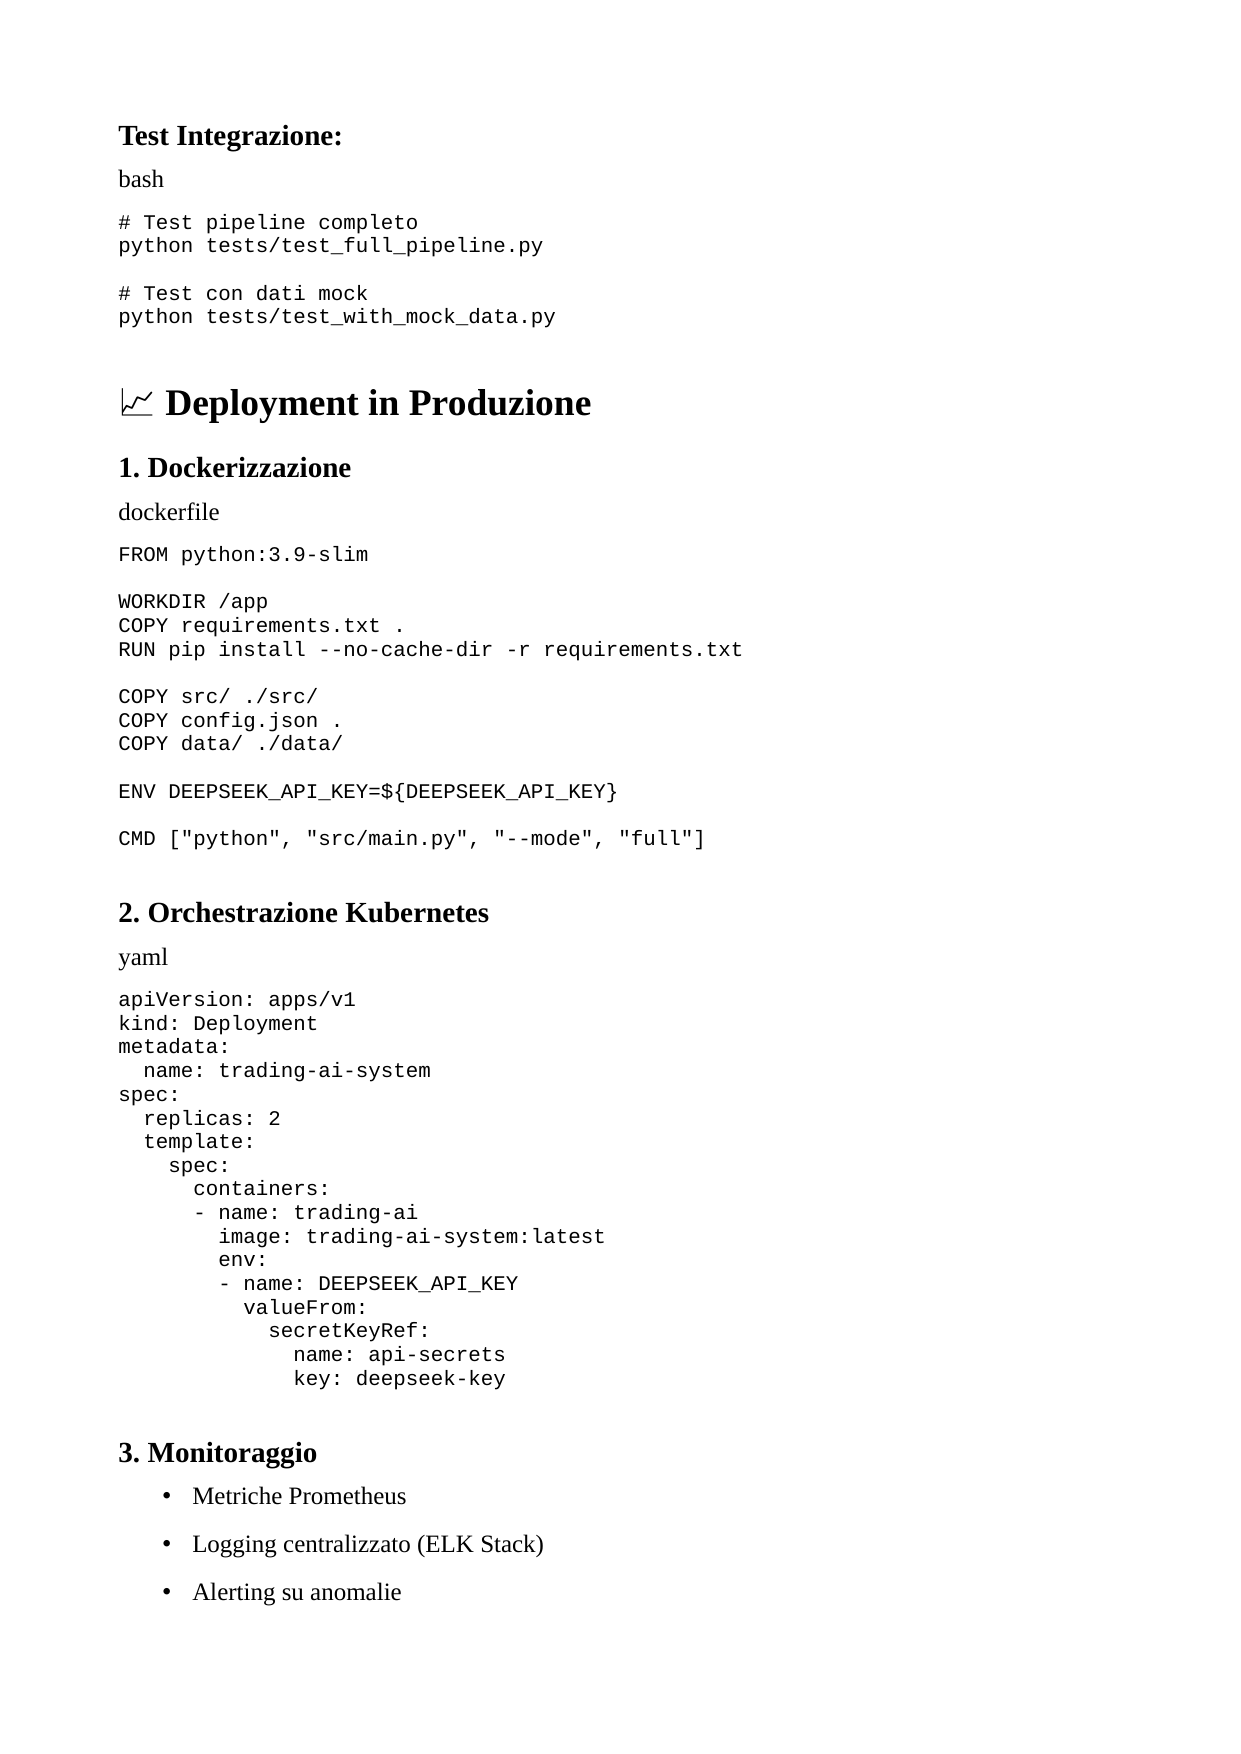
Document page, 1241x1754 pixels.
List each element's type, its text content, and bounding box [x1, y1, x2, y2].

text env: [118, 1249, 1122, 1273]
subtitle 1. Dockerizzazione [118, 451, 1122, 484]
subtitle 📈 Deployment in Produzione [118, 380, 1122, 423]
text FROM python:3.9-slim [118, 544, 1122, 568]
text dockerfile [118, 497, 1122, 525]
text python tests/test_with_mock_data.py [118, 306, 1122, 330]
text apiVersion: apps/v1 [118, 989, 1122, 1013]
text WORKDIR /app [118, 591, 1122, 615]
text replicas: 2 [118, 1107, 1122, 1131]
text - name: trading-ai [118, 1202, 1122, 1226]
text CMD ["python", "src/main.py", "--mode", "full"] [118, 828, 1122, 852]
text bash [118, 164, 1122, 193]
text COPY src/ ./src/ [118, 686, 1122, 710]
list Metriche Prometheus [162, 1481, 1122, 1510]
text # Test pipeline completo [118, 212, 1122, 235]
text containers: [118, 1178, 1122, 1202]
list Logging centralizzato (ELK Stack) [162, 1529, 1122, 1558]
list Alerting su anomalie [162, 1577, 1122, 1605]
text name: api-secrets [118, 1344, 1122, 1368]
text yaml [118, 942, 1122, 970]
text valueFrom: [118, 1297, 1122, 1320]
text kind: Deployment [118, 1013, 1122, 1037]
text name: trading-ai-system [118, 1060, 1122, 1084]
text python tests/test_full_pipeline.py [118, 235, 1122, 259]
text spec: [118, 1155, 1122, 1178]
text secretKeyRef: [118, 1320, 1122, 1344]
text RUN pip install --no-cache-dir -r requirements.txt [118, 639, 1122, 662]
text ENV DEEPSEEK_API_KEY=${DEEPSEEK_API_KEY} [118, 781, 1122, 804]
text template: [118, 1131, 1122, 1155]
text spec: [118, 1084, 1122, 1107]
text COPY requirements.txt . [118, 615, 1122, 639]
text metadata: [118, 1037, 1122, 1060]
subtitle 3. Monitoraggio [118, 1435, 1122, 1469]
subtitle 2. Orchestrazione Kubernetes [118, 896, 1122, 929]
text COPY data/ ./data/ [118, 733, 1122, 757]
text image: trading-ai-system:latest [118, 1226, 1122, 1249]
subtitle Test Integrazione: [118, 118, 1122, 152]
text COPY config.json . [118, 710, 1122, 733]
text - name: DEEPSEEK_API_KEY [118, 1273, 1122, 1297]
text key: deepseek-key [118, 1368, 1122, 1391]
text # Test con dati mock [118, 283, 1122, 306]
